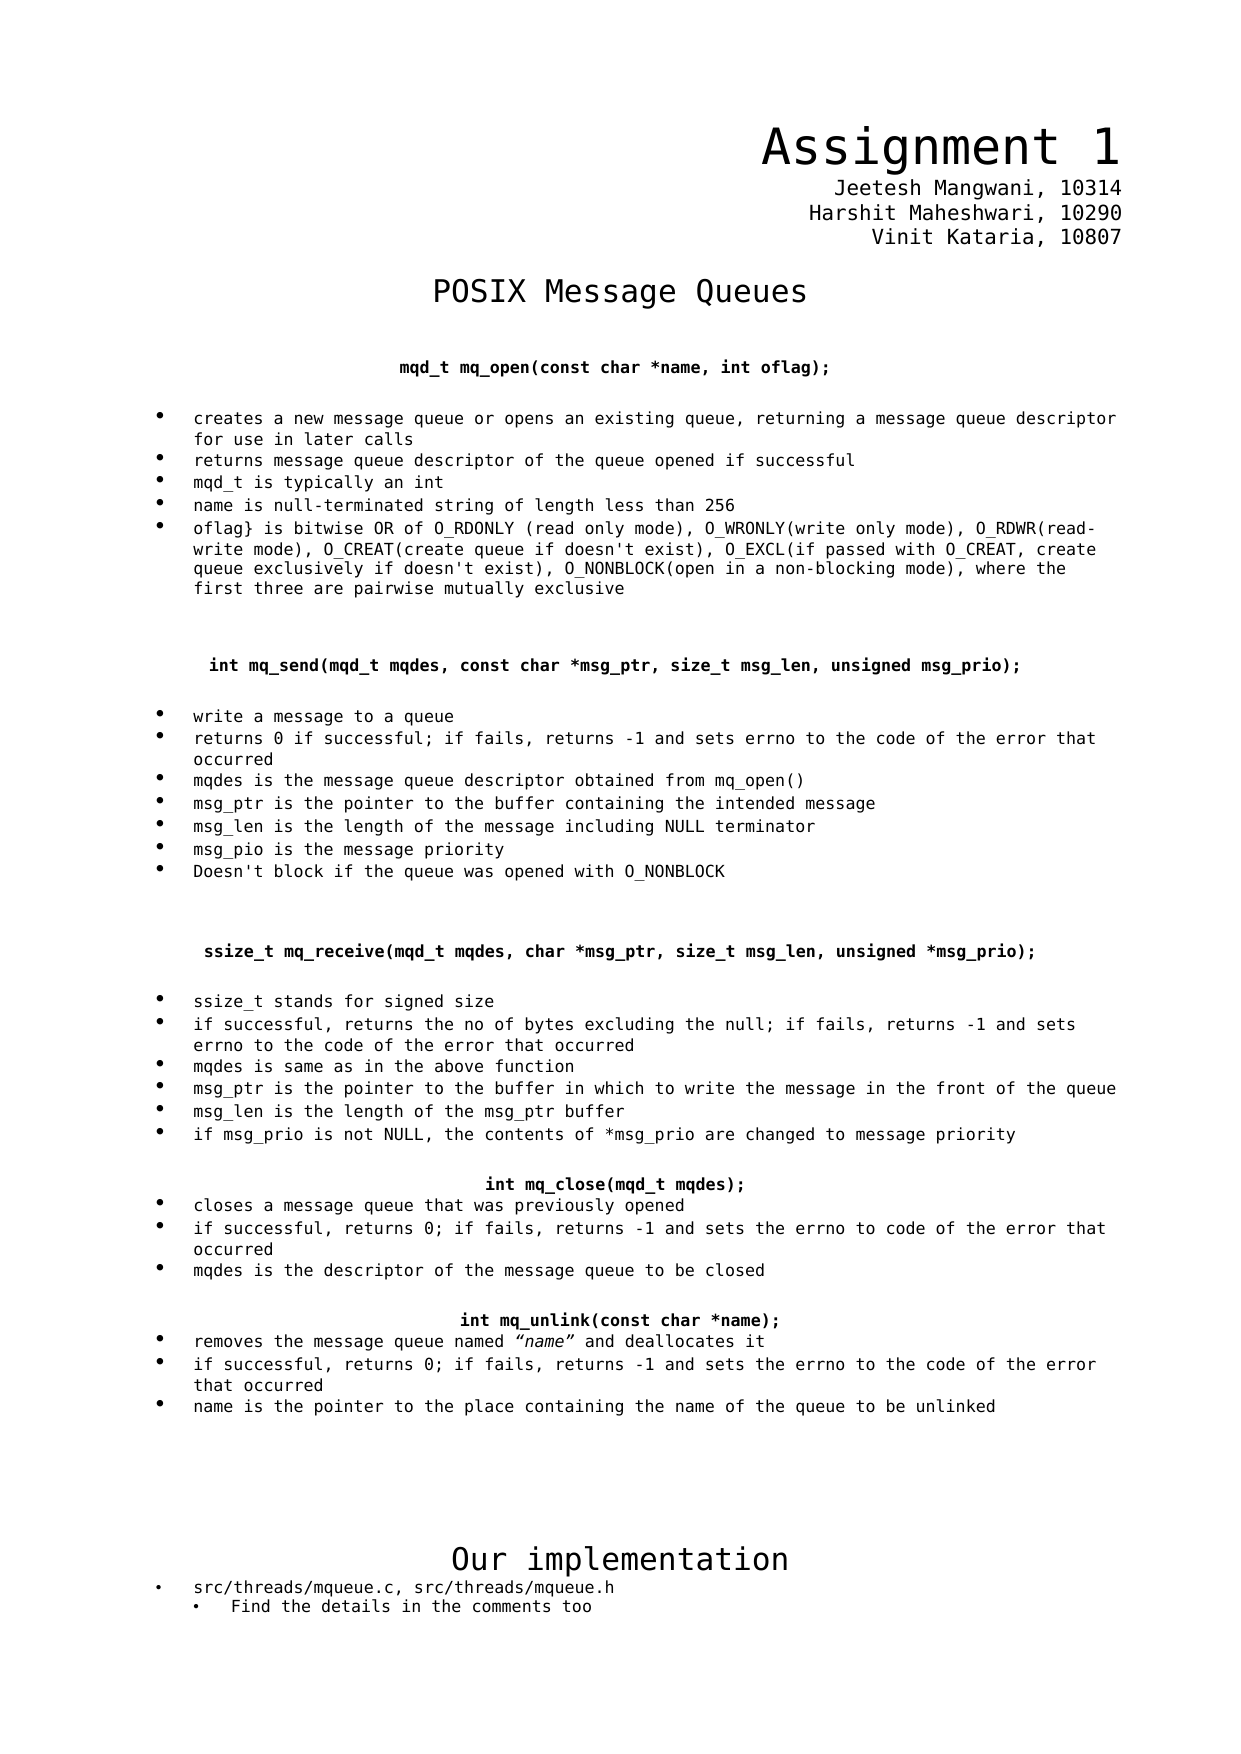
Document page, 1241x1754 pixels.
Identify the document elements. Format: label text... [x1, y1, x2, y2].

text mqd_t mq_open(const char *name, int oflag); [118, 358, 1122, 378]
list ssize_t stands for signed size [156, 990, 1122, 1013]
list write a message to a queue [156, 705, 1122, 727]
list name is the pointer to the place containing the name of the queue to be unlinked [156, 1395, 1122, 1418]
list returns message queue descriptor of the queue opened if successful [156, 449, 1122, 472]
text Harshit Maheshwari, 10290 [118, 201, 1122, 225]
list Doesn't block if the queue was opened with O_NONBLOCK [156, 860, 1122, 883]
list if successful, returns 0; if fails, returns -1 and sets the errno to code of the error that occurred [156, 1217, 1122, 1259]
list mqdes is the message queue descriptor obtained from mq_open() [156, 769, 1122, 792]
list msg_len is the length of the msg_ptr buffer [156, 1100, 1122, 1123]
text int mq_close(mqd_t mqdes); [118, 1175, 1122, 1194]
text int mq_send(mqd_t mqdes, const char *msg_ptr, size_t msg_len, unsigned msg_prio); [118, 656, 1122, 676]
text POSIX Message Queues [118, 273, 1122, 310]
text ssize_t mq_receive(mqd_t mqdes, char *msg_ptr, size_t msg_len, unsigned *msg_prio); [118, 941, 1122, 961]
list msg_len is the length of the message including NULL terminator [156, 815, 1122, 838]
text Assignment 1 [118, 118, 1122, 176]
list Find the details in the comments too [193, 1597, 1122, 1617]
list mqd_t is typically an int [156, 472, 1122, 494]
list src/threads/mqueue.c, src/threads/mqueue.h [156, 1578, 1122, 1597]
text Vinit Kataria, 10807 [118, 225, 1122, 249]
list mqdes is the descriptor of the message queue to be closed [156, 1259, 1122, 1282]
text Jeetesh Mangwani, 10314 [118, 176, 1122, 201]
list oflag} is bitwise OR of O_RDONLY (read only mode), O_WRONLY(write only mode), O_RDWR(read-write mode), O_CREAT(create queue if doesn't exist), O_EXCL(if passed with O_CREAT, create queue exclusively if doesn't exist), O_NONBLOCK(open in a non-blocking mode), where the first three are pairwise mutually exclusive [156, 517, 1122, 598]
list returns 0 if successful; if fails, returns -1 and sets errno to the code of the error that occurred [156, 727, 1122, 769]
list msg_ptr is the pointer to the buffer in which to write the message in the front of the queue [156, 1077, 1122, 1100]
list mqdes is same as in the above function [156, 1055, 1122, 1077]
list msg_ptr is the pointer to the buffer containing the intended message [156, 792, 1122, 815]
list removes the message queue named “name” and deallocates it [156, 1330, 1122, 1353]
list if successful, returns the no of bytes excluding the null; if fails, returns -1 and sets errno to the code of the error that occurred [156, 1013, 1122, 1055]
list msg_pio is the message priority [156, 838, 1122, 860]
list if successful, returns 0; if fails, returns -1 and sets the errno to the code of the error that occurred [156, 1353, 1122, 1395]
list if msg_prio is not NULL, the contents of *msg_prio are changed to message priority [156, 1123, 1122, 1146]
text Our implementation [118, 1542, 1122, 1578]
list name is null-terminated string of length less than 256 [156, 494, 1122, 517]
list creates a new message queue or opens an existing queue, returning a message queue descriptor for use in later calls [156, 407, 1122, 449]
text int mq_unlink(const char *name); [118, 1311, 1122, 1330]
list closes a message queue that was previously opened [156, 1194, 1122, 1217]
